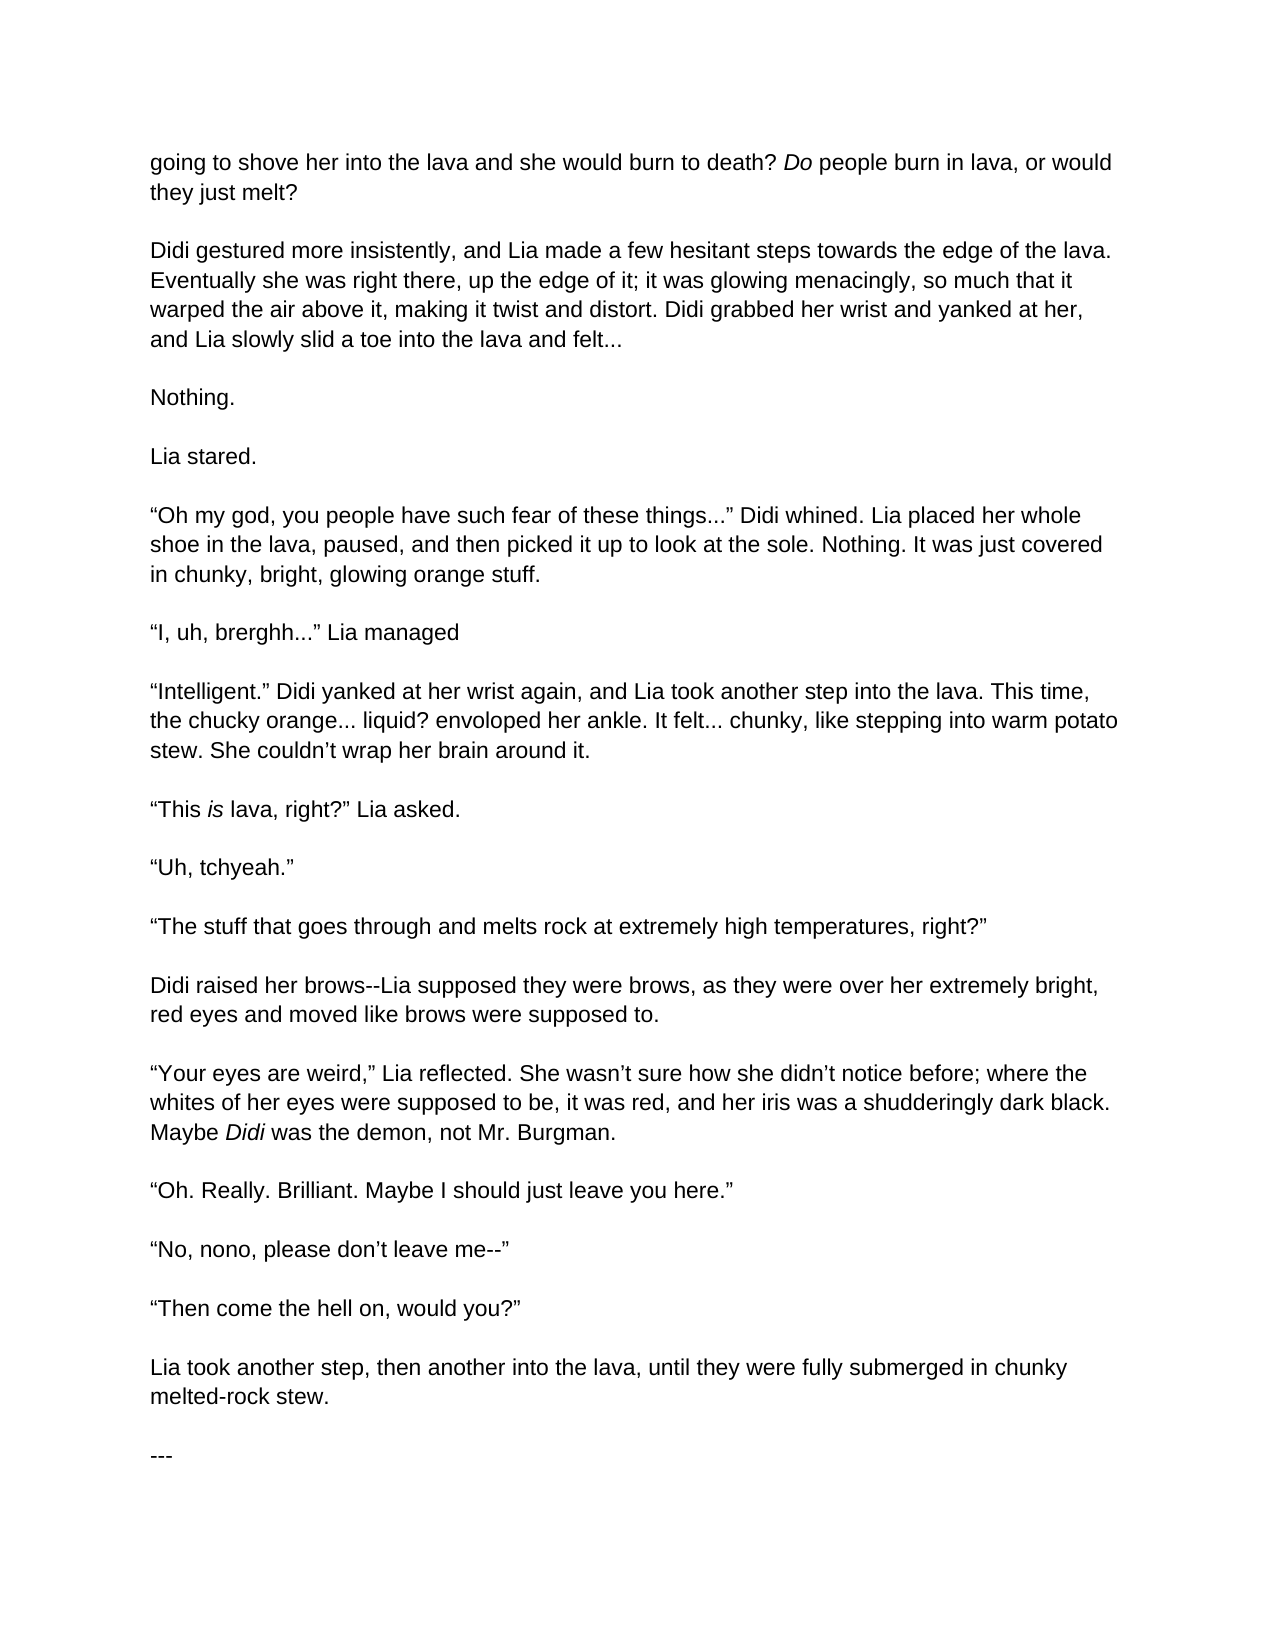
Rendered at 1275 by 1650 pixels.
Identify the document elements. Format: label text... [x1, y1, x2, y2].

text “Then come the hell on, would you?” [150, 1296, 1125, 1321]
text “Intelligent.” Didi yanked at her wrist again, and Lia took another step into the lava. This time, the chucky orange... liquid? envoloped her ankle. It felt... chunky, like stepping into warm potato stew. She couldn’t wrap her brain around it. [150, 679, 1125, 763]
text “The stuff that goes through and melts rock at extremely high temperatures, right?” [150, 914, 1125, 939]
text “Uh, tchyeah.” [150, 855, 1125, 881]
text Lia stared. [150, 444, 1125, 469]
text “No, nono, please don’t leave me--” [150, 1237, 1125, 1262]
text Lia took another step, then another into the lava, until they were fully submerged in chunky melted-rock stew. [150, 1354, 1125, 1409]
text “Oh my god, you people have such fear of these things...” Didi whined. Lia placed her whole shoe in the lava, paused, and then picked it up to look at the sole. Nothing. It was just covered in chunky, bright, glowing orange stuff. [150, 502, 1125, 587]
text --- [150, 1442, 1125, 1468]
text Didi raised her brows--Lia supposed they were brows, as they were over her extremely bright, red eyes and moved like brows were supposed to. [150, 972, 1125, 1027]
text “Oh. Really. Brilliant. Maybe I should just leave you here.” [150, 1178, 1125, 1204]
text “Your eyes are weird,” Lia reflected. She wasn’t sure how she didn’t notice before; where the whites of her eyes were supposed to be, it was red, and her iris was a shudderingly dark black. Maybe Didi was the demon, not Mr. Burgman. [150, 1061, 1125, 1145]
text “I, uh, brerghh...” Lia managed [150, 620, 1125, 646]
text Didi gestured more insistently, and Lia made a few hesitant steps towards the edge of the lava. Eventually she was right there, up the edge of it; it was glowing menacingly, so much that it warped the air above it, making it twist and distort. Didi grabbed her wrist and yanked at her, and Lia slowly slid a toe into the lava and felt... [150, 238, 1125, 352]
text going to shove her into the lava and she would burn to death? Do people burn in lava, or would they just melt? [150, 150, 1125, 205]
text “This is lava, right?” Lia asked. [150, 796, 1125, 822]
text Nothing. [150, 385, 1125, 411]
